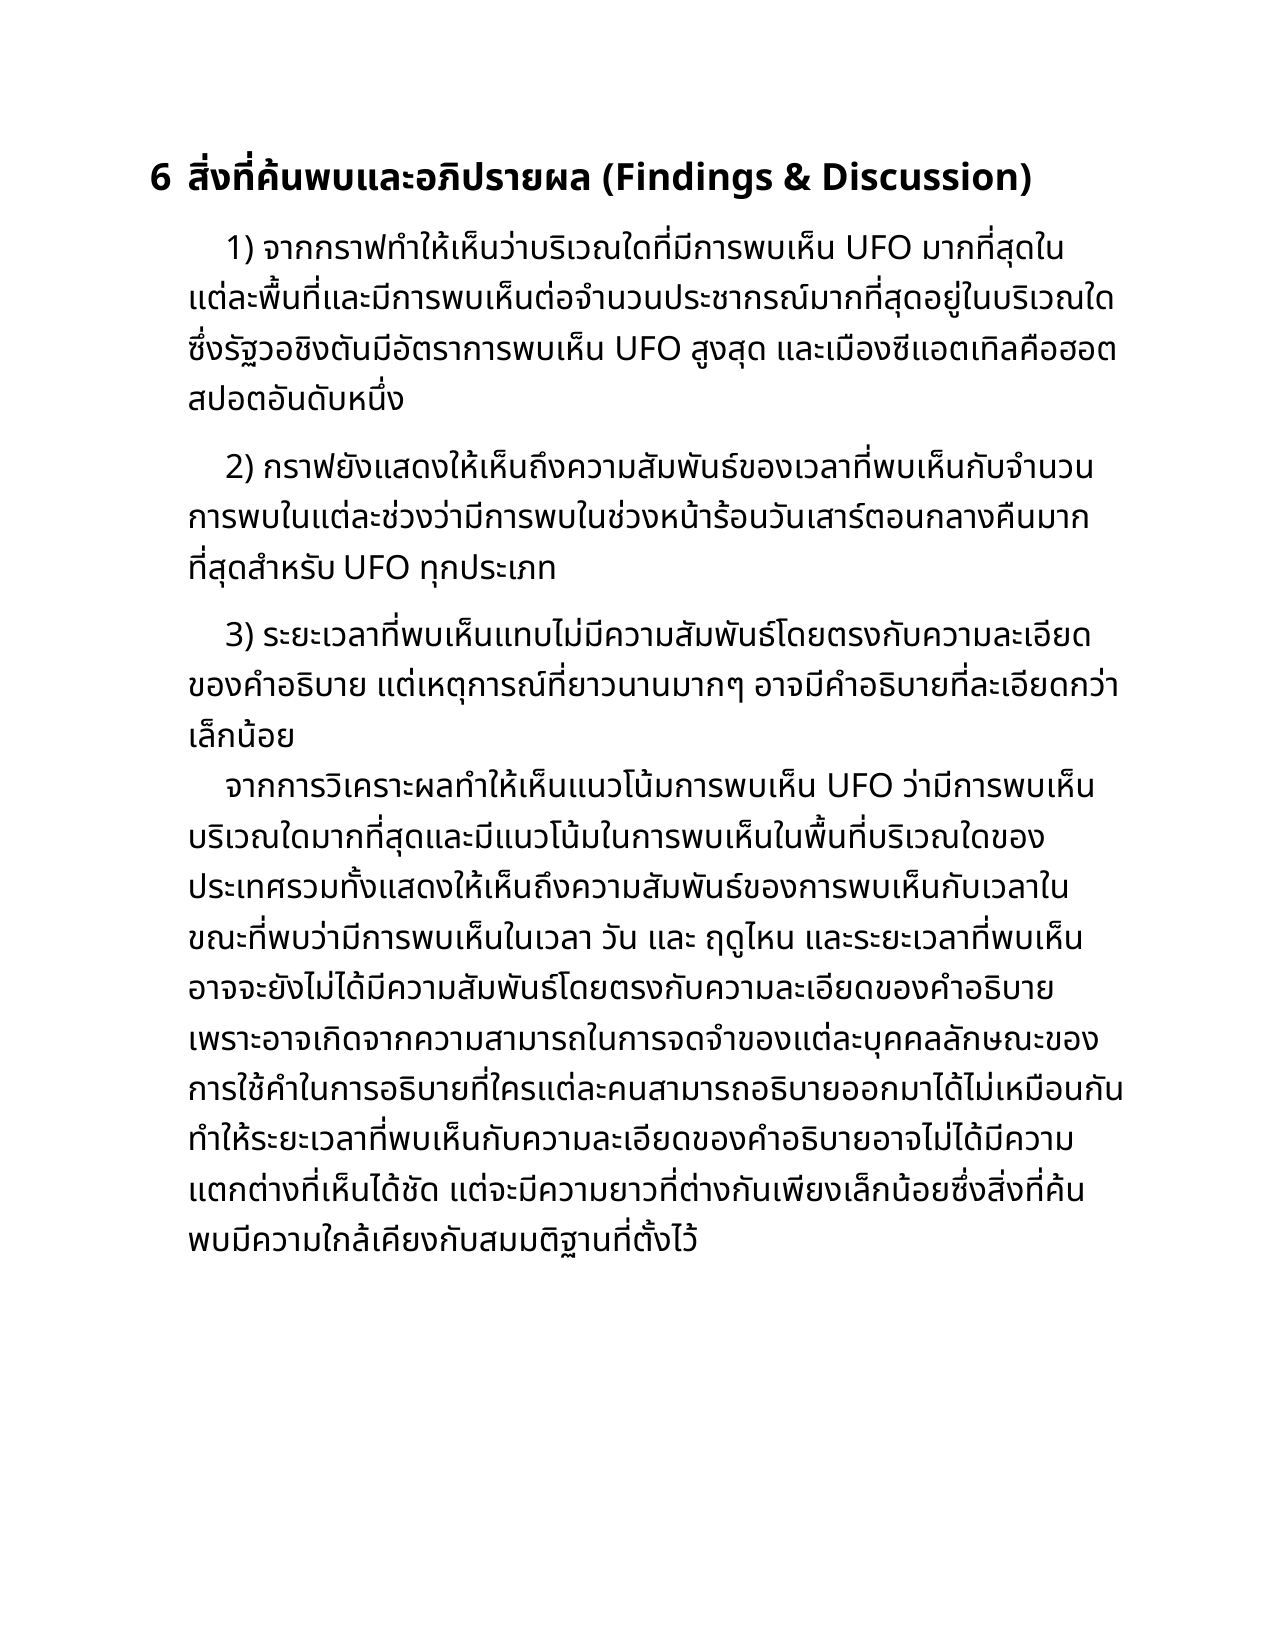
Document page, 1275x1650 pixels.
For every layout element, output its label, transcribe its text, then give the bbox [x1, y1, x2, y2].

list จากการวิเคราะผลทำให้เห็นแนวโน้มการพบเห็น UFO ว่ามีการพบเห็นบริเวณใดมากที่สุดและมีแนวโน้มในการพบเห็นในพื้นที่บริเวณใดของประเทศรวมทั้งแสดงให้เห็นถึงความสัมพันธ์ของการพบเห็นกับเวลาในขณะที่พบว่ามีการพบเห็นในเวลา วัน และ ฤดูไหน และระยะเวลาที่พบเห็นอาจจะยังไม่ได้มีความสัมพันธ์โดยตรงกับความละเอียดของคำอธิบายเพราะอาจเกิดจากความสามารถในการจดจำของแต่ละบุคคลลักษณะของการใช้คำในการอธิบายที่ใครแต่ละคนสามารถอธิบายออกมาได้ไม่เหมือนกันทำให้ระยะเวลาที่พบเห็นกับความละเอียดของคำอธิบายอาจไม่ได้มีความแตกต่างที่เห็นได้ชัด แต่จะมีความยาวที่ต่างกันเพียงเล็กน้อยซึ่งสิ่งที่ค้นพบมีความใกล้เคียงกับสมมติฐานที่ตั้งไว้ [187, 762, 1125, 1267]
text 2) กราฟยังแสดงให้เห็นถึงความสัมพันธ์ของเวลาที่พบเห็นกับจำนวนการพบในแต่ละช่วงว่ามีการพบในช่วงหน้าร้อนวันเสาร์ตอนกลางคืนมากที่สุดสำหรับUFO ทุกประเภท [187, 442, 1125, 594]
subtitle สิ่งที่ค้นพบและอภิปรายผล (Findings & Discussion) [150, 150, 1125, 207]
text 1) จากกราฟทำให้เห็นว่าบริเวณใดที่มีการพบเห็น UFO มากที่สุดในแต่ละพื้นที่และมีการพบเห็นต่อจำนวนประชากรณ์มากที่สุดอยู่ในบริเวณใด ซึ่งรัฐวอชิงตันมีอัตราการพบเห็น UFO สูงสุด และเมืองซีแอตเทิลคือฮอตสปอตอันดับหนึ่ง [187, 224, 1125, 426]
list 3) ระยะเวลาที่พบเห็นแทบไม่มีความสัมพันธ์โดยตรงกับความละเอียดของคำอธิบาย แต่เหตุการณ์ที่ยาวนานมากๆ อาจมีคำอธิบายที่ละเอียดกว่าเล็กน้อย [187, 611, 1125, 762]
